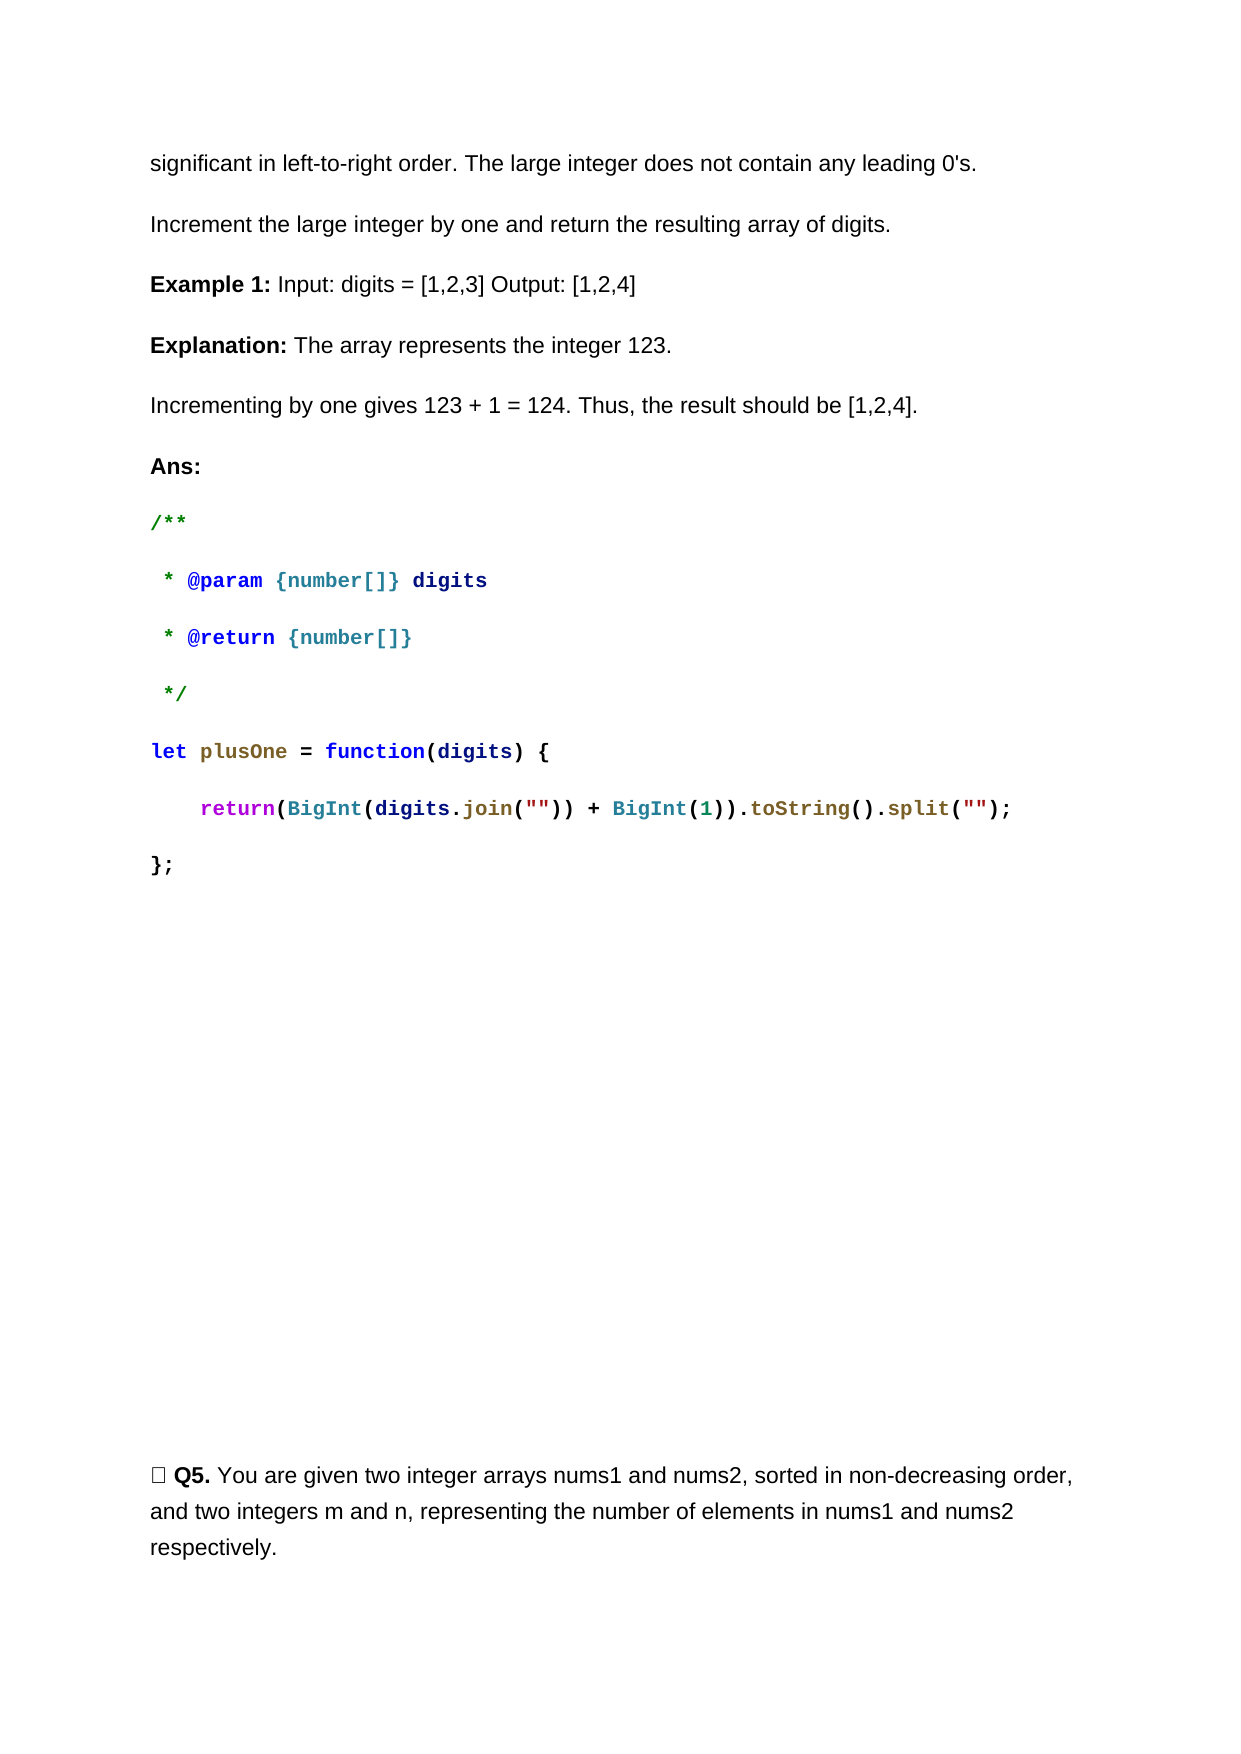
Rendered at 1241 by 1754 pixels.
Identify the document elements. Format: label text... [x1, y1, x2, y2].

text Ans: [150, 453, 1090, 479]
text * @param {number[]} digits [150, 570, 1090, 594]
text Explanation: The array represents the integer 123. [150, 332, 1090, 358]
text }; [150, 854, 1090, 878]
text Incrementing by one gives 123 + 1 = 124. Thus, the result should be [1,2,4]. [150, 392, 1090, 418]
text /** [150, 513, 1090, 537]
text let plusOne = function(digits) { [150, 741, 1090, 764]
text Example 1: Input: digits = [1,2,3] Output: [1,2,4] [150, 271, 1090, 297]
text Increment the large integer by one and return the resulting array of digits. [150, 211, 1090, 237]
text significant in left-to-right order. The large integer does not contain any leading 0's. [150, 150, 1090, 176]
text 💡 Q5. You are given two integer arrays nums1 and nums2, sorted in non-decreasing order, and two integers m and n, representing the number of elements in nums1 and nums2 respectively. [150, 1462, 1090, 1560]
text * @return {number[]} [150, 627, 1090, 651]
text return(BigInt(digits.join("")) + BigInt(1)).toString().split(""); [150, 797, 1090, 821]
text */ [150, 684, 1090, 707]
